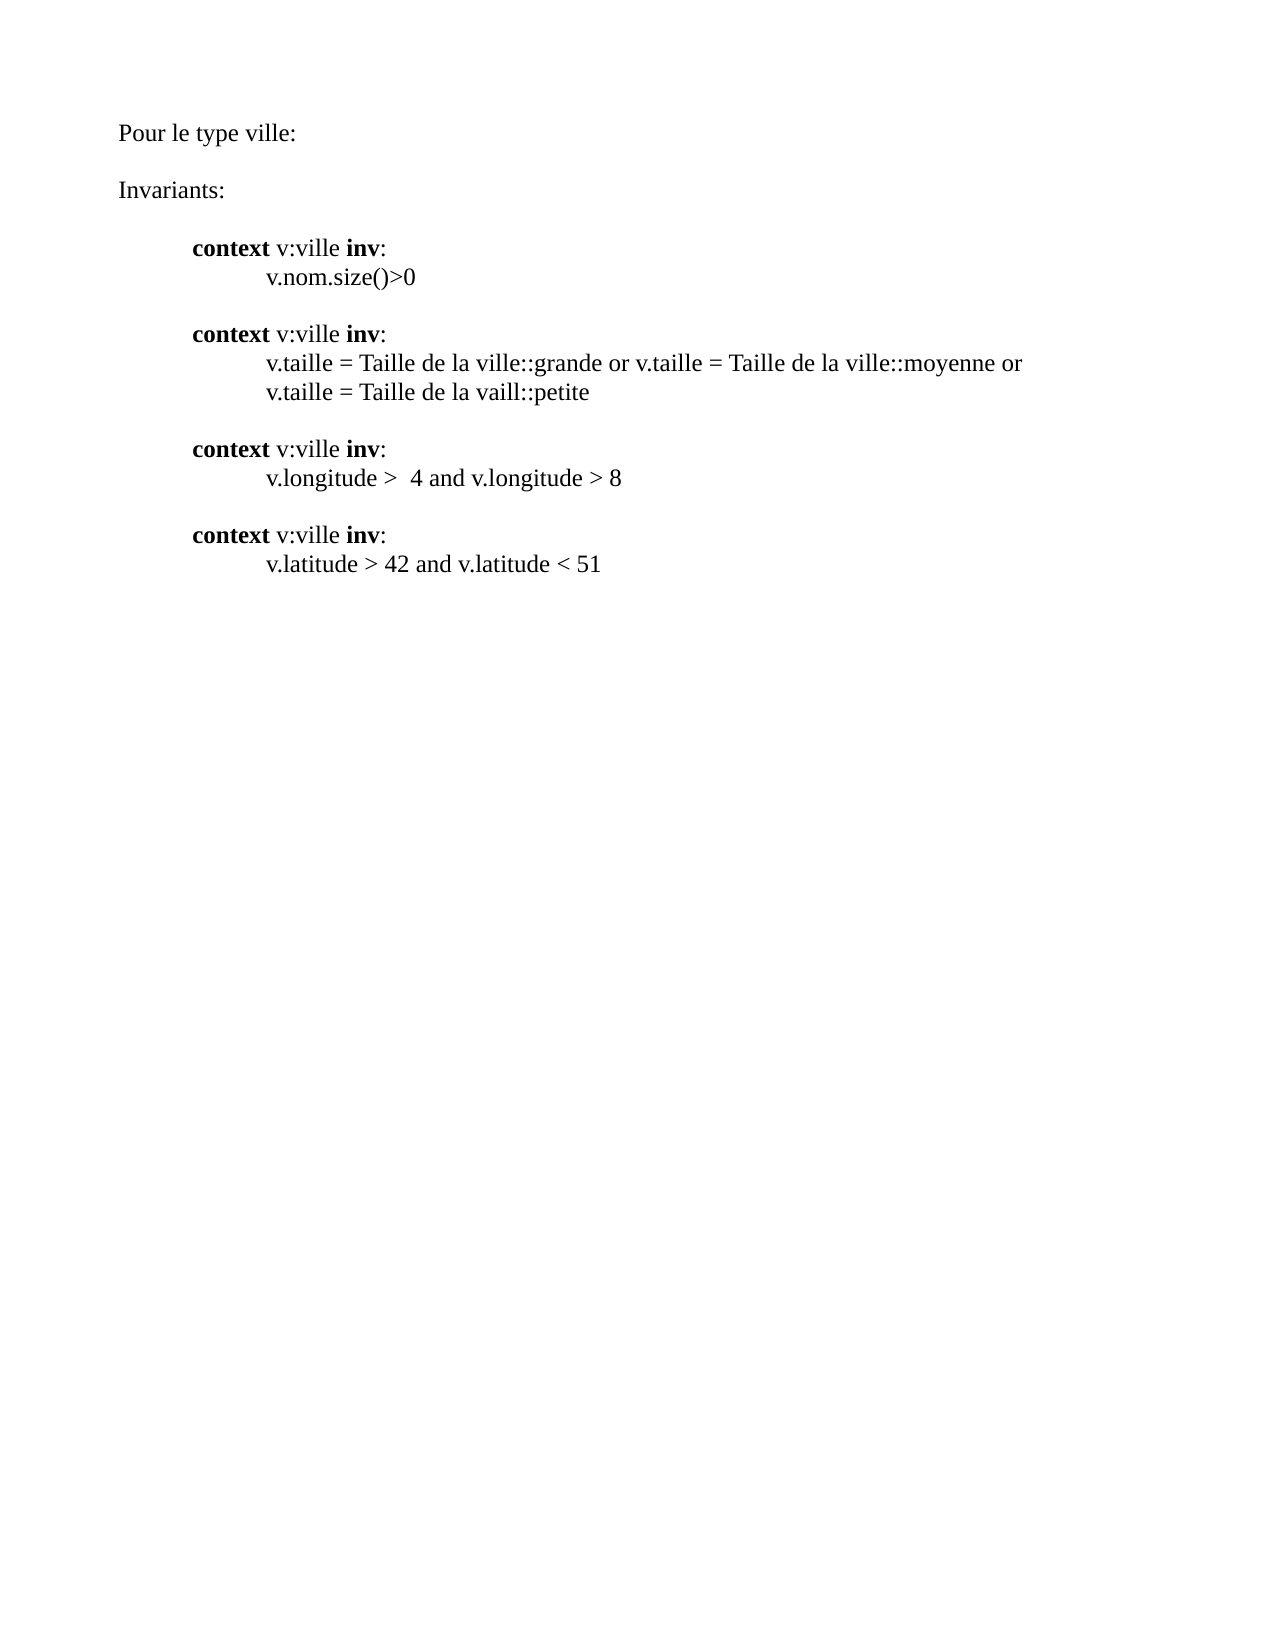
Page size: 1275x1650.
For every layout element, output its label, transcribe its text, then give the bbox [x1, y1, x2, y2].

text v.taille = Taille de la ville::grande or v.taille = Taille de la ville::moyenne or [118, 348, 1157, 377]
text v.taille = Taille de la vaill::petite [118, 377, 1157, 406]
text context v:ville inv: [118, 319, 1157, 348]
text Pour le type ville: [118, 118, 1157, 147]
text v.latitude > 42 and v.latitude < 51 [118, 549, 1157, 578]
text context v:ville inv: [118, 434, 1157, 463]
text Invariants: [118, 176, 1157, 204]
text v.nom.size()>0 [118, 262, 1157, 291]
text v.longitude > 4 and v.longitude > 8 [118, 463, 1157, 492]
text context v:ville inv: [118, 233, 1157, 262]
text context v:ville inv: [118, 521, 1157, 549]
